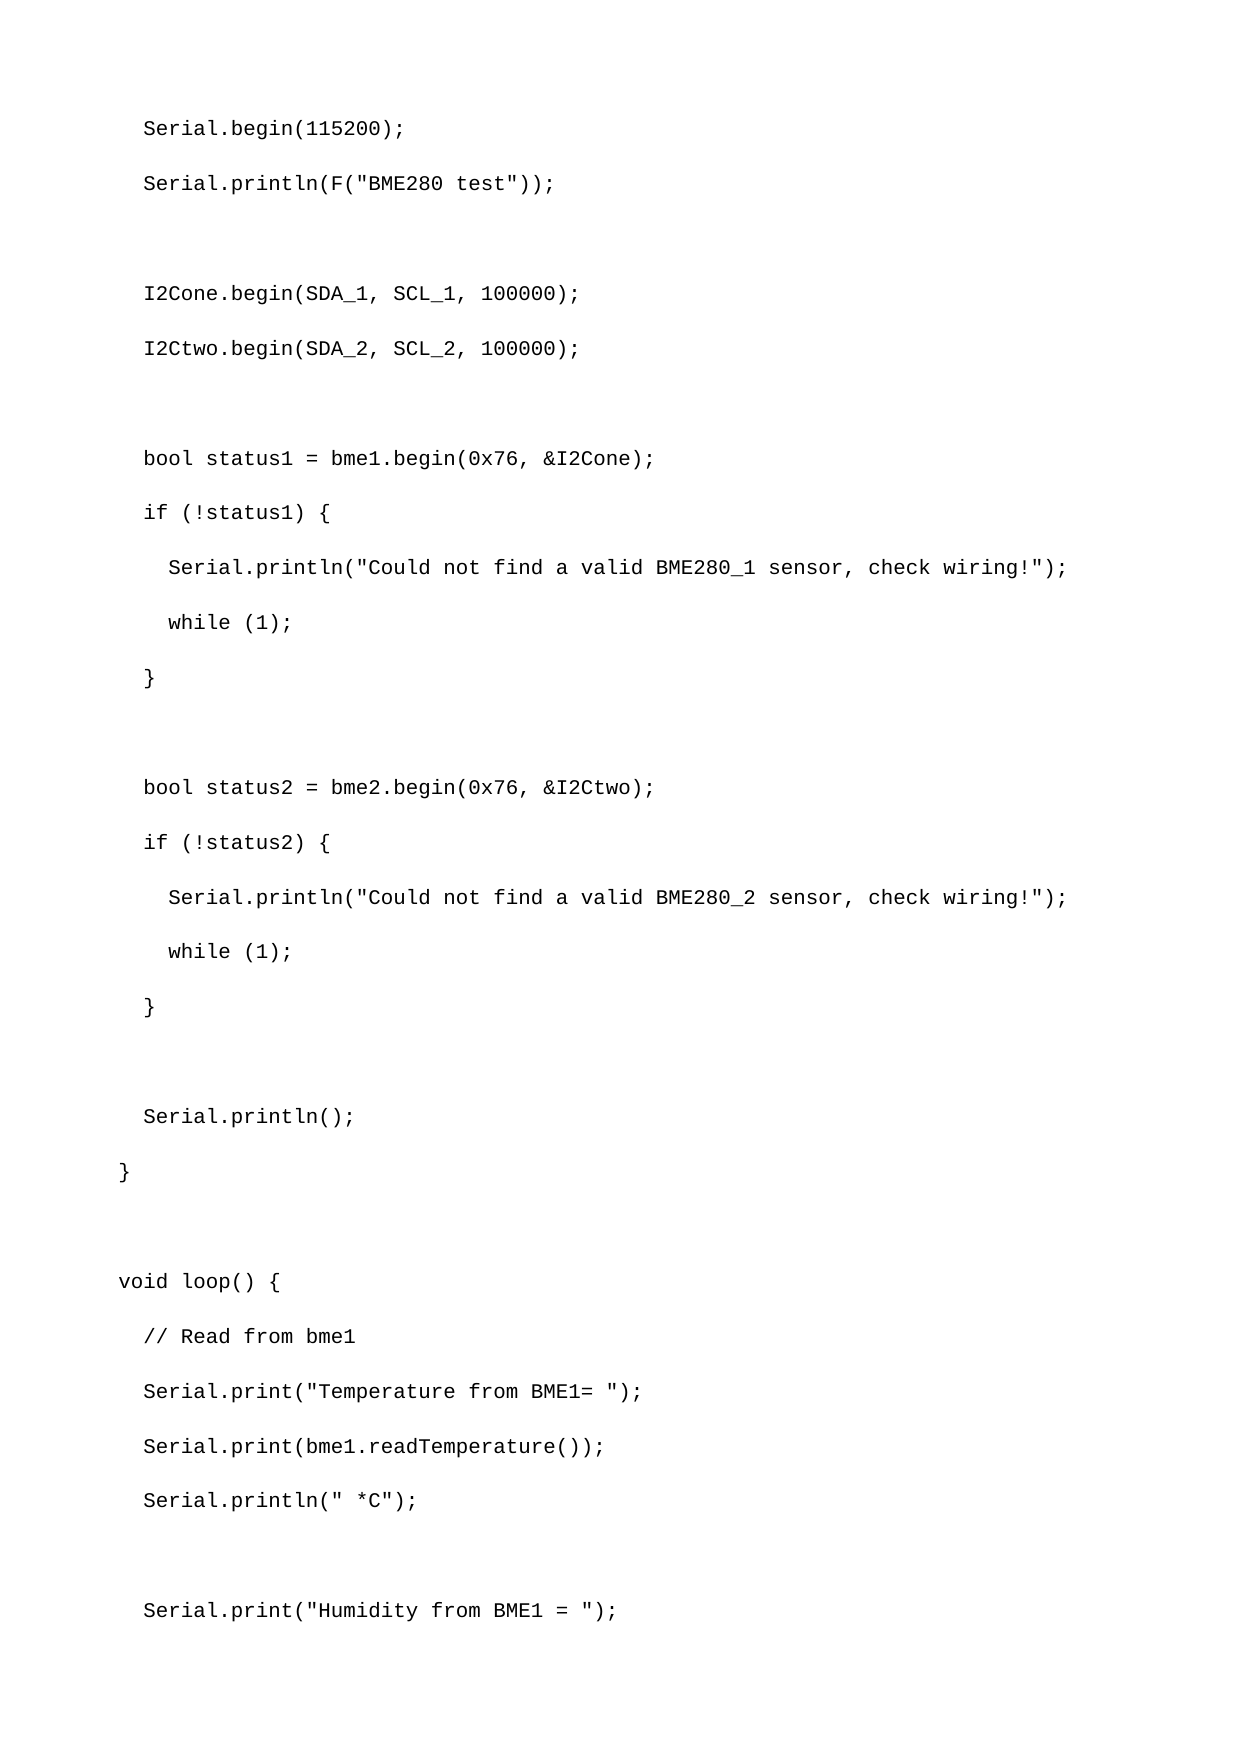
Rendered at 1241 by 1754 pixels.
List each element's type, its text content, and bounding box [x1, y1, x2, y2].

text Serial.print("Temperature from BME1= "); [118, 1381, 1122, 1404]
text } [118, 667, 1122, 691]
text } [118, 1161, 1122, 1185]
text I2Cone.begin(SDA_1, SCL_1, 100000); [118, 283, 1122, 306]
text // Read from bme1 [118, 1326, 1122, 1349]
text } [118, 996, 1122, 1020]
text I2Ctwo.begin(SDA_2, SCL_2, 100000); [118, 338, 1122, 361]
text Serial.println(); [118, 1106, 1122, 1130]
text bool status1 = bme1.begin(0x76, &I2Cone); [118, 447, 1122, 471]
text Serial.print(bme1.readTemperature()); [118, 1436, 1122, 1459]
text Serial.println(" *C"); [118, 1491, 1122, 1514]
text Serial.println("Could not find a valid BME280_1 sensor, check wiring!"); [118, 557, 1122, 581]
text while (1); [118, 612, 1122, 636]
text Serial.print("Humidity from BME1 = "); [118, 1600, 1122, 1624]
text bool status2 = bme2.begin(0x76, &I2Ctwo); [118, 777, 1122, 801]
text Serial.println(F("BME280 test")); [118, 173, 1122, 197]
text if (!status2) { [118, 832, 1122, 855]
text Serial.begin(115200); [118, 118, 1122, 142]
text while (1); [118, 942, 1122, 965]
text void loop() { [118, 1271, 1122, 1294]
text if (!status1) { [118, 502, 1122, 526]
text Serial.println("Could not find a valid BME280_2 sensor, check wiring!"); [118, 887, 1122, 910]
